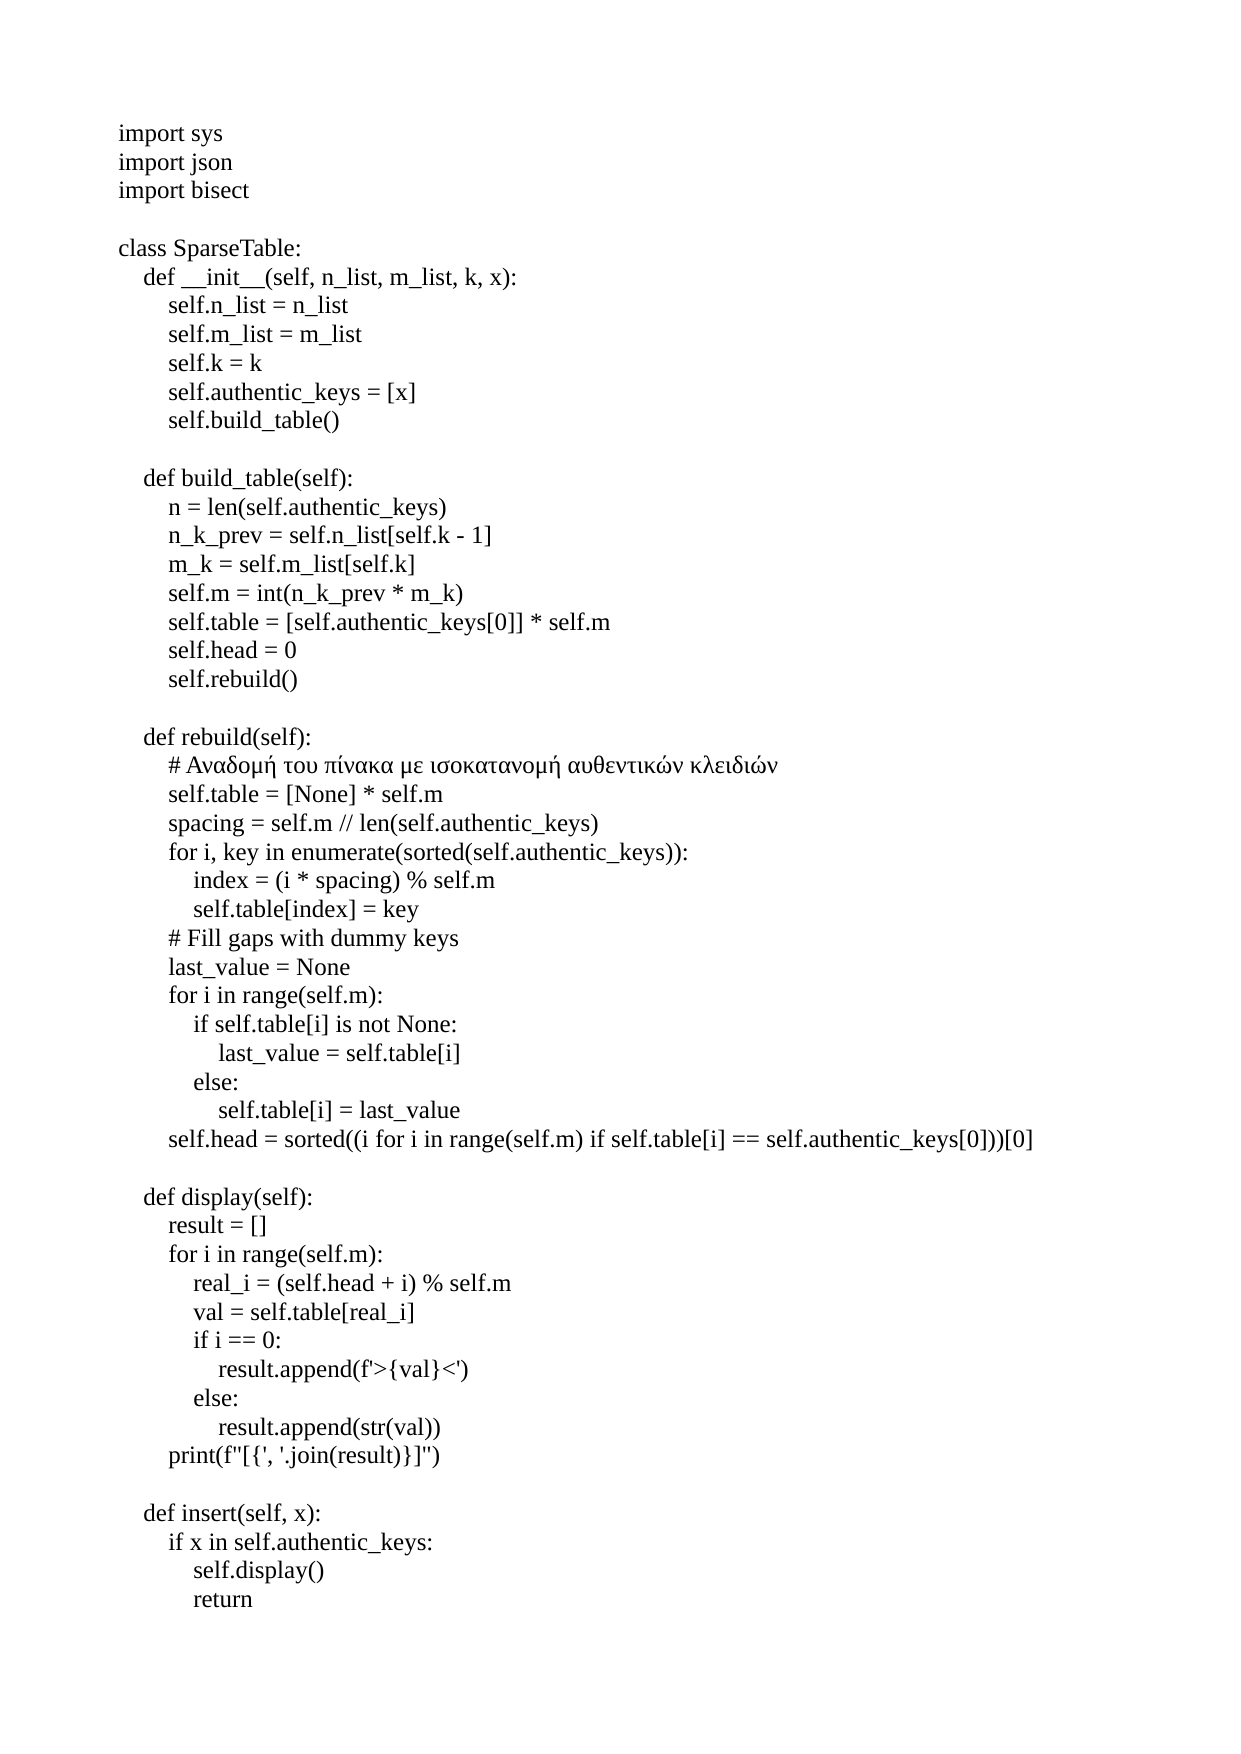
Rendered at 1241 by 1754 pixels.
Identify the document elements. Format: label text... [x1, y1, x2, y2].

text self.authentic_keys = [x] [118, 377, 1122, 406]
text for i in range(self.m): [118, 981, 1122, 1009]
text import sys [118, 118, 1122, 147]
text result.append(str(val)) [118, 1412, 1122, 1441]
text self.table = [None] * self.m [118, 779, 1122, 808]
text self.rebuild() [118, 664, 1122, 693]
text def rebuild(self): [118, 722, 1122, 751]
text # Fill gaps with dummy keys [118, 923, 1122, 952]
text else: [118, 1067, 1122, 1096]
text self.table[i] = last_value [118, 1096, 1122, 1124]
text # Αναδομή του πίνακα με ισοκατανομή αυθεντικών κλειδιών [118, 751, 1122, 779]
text self.display() [118, 1556, 1122, 1584]
text import json [118, 147, 1122, 176]
text self.k = k [118, 348, 1122, 377]
text self.table = [self.authentic_keys[0]] * self.m [118, 607, 1122, 636]
text result = [] [118, 1211, 1122, 1239]
text spacing = self.m // len(self.authentic_keys) [118, 808, 1122, 837]
text real_i = (self.head + i) % self.m [118, 1268, 1122, 1297]
text def __init__(self, n_list, m_list, k, x): [118, 262, 1122, 291]
text for i in range(self.m): [118, 1239, 1122, 1268]
text def display(self): [118, 1182, 1122, 1211]
text result.append(f'>{val}<') [118, 1354, 1122, 1383]
text print(f"[{', '.join(result)}]") [118, 1441, 1122, 1469]
text def insert(self, x): [118, 1498, 1122, 1527]
text for i, key in enumerate(sorted(self.authentic_keys)): [118, 837, 1122, 866]
text m_k = self.m_list[self.k] [118, 549, 1122, 578]
text val = self.table[real_i] [118, 1297, 1122, 1326]
text import bisect [118, 176, 1122, 204]
text self.table[index] = key [118, 894, 1122, 923]
text class SparseTable: [118, 233, 1122, 262]
text self.build_table() [118, 406, 1122, 434]
text last_value = self.table[i] [118, 1038, 1122, 1067]
text self.head = sorted((i for i in range(self.m) if self.table[i] == self.authentic_keys[0]))[0] [118, 1124, 1122, 1153]
text if self.table[i] is not None: [118, 1009, 1122, 1038]
text n_k_prev = self.n_list[self.k - 1] [118, 521, 1122, 549]
text self.head = 0 [118, 636, 1122, 664]
text if x in self.authentic_keys: [118, 1527, 1122, 1556]
text n = len(self.authentic_keys) [118, 492, 1122, 521]
text else: [118, 1383, 1122, 1412]
text def build_table(self): [118, 463, 1122, 492]
text self.m = int(n_k_prev * m_k) [118, 578, 1122, 607]
text self.n_list = n_list [118, 291, 1122, 319]
text last_value = None [118, 952, 1122, 981]
text if i == 0: [118, 1326, 1122, 1354]
text return [118, 1584, 1122, 1613]
text index = (i * spacing) % self.m [118, 866, 1122, 894]
text self.m_list = m_list [118, 319, 1122, 348]
